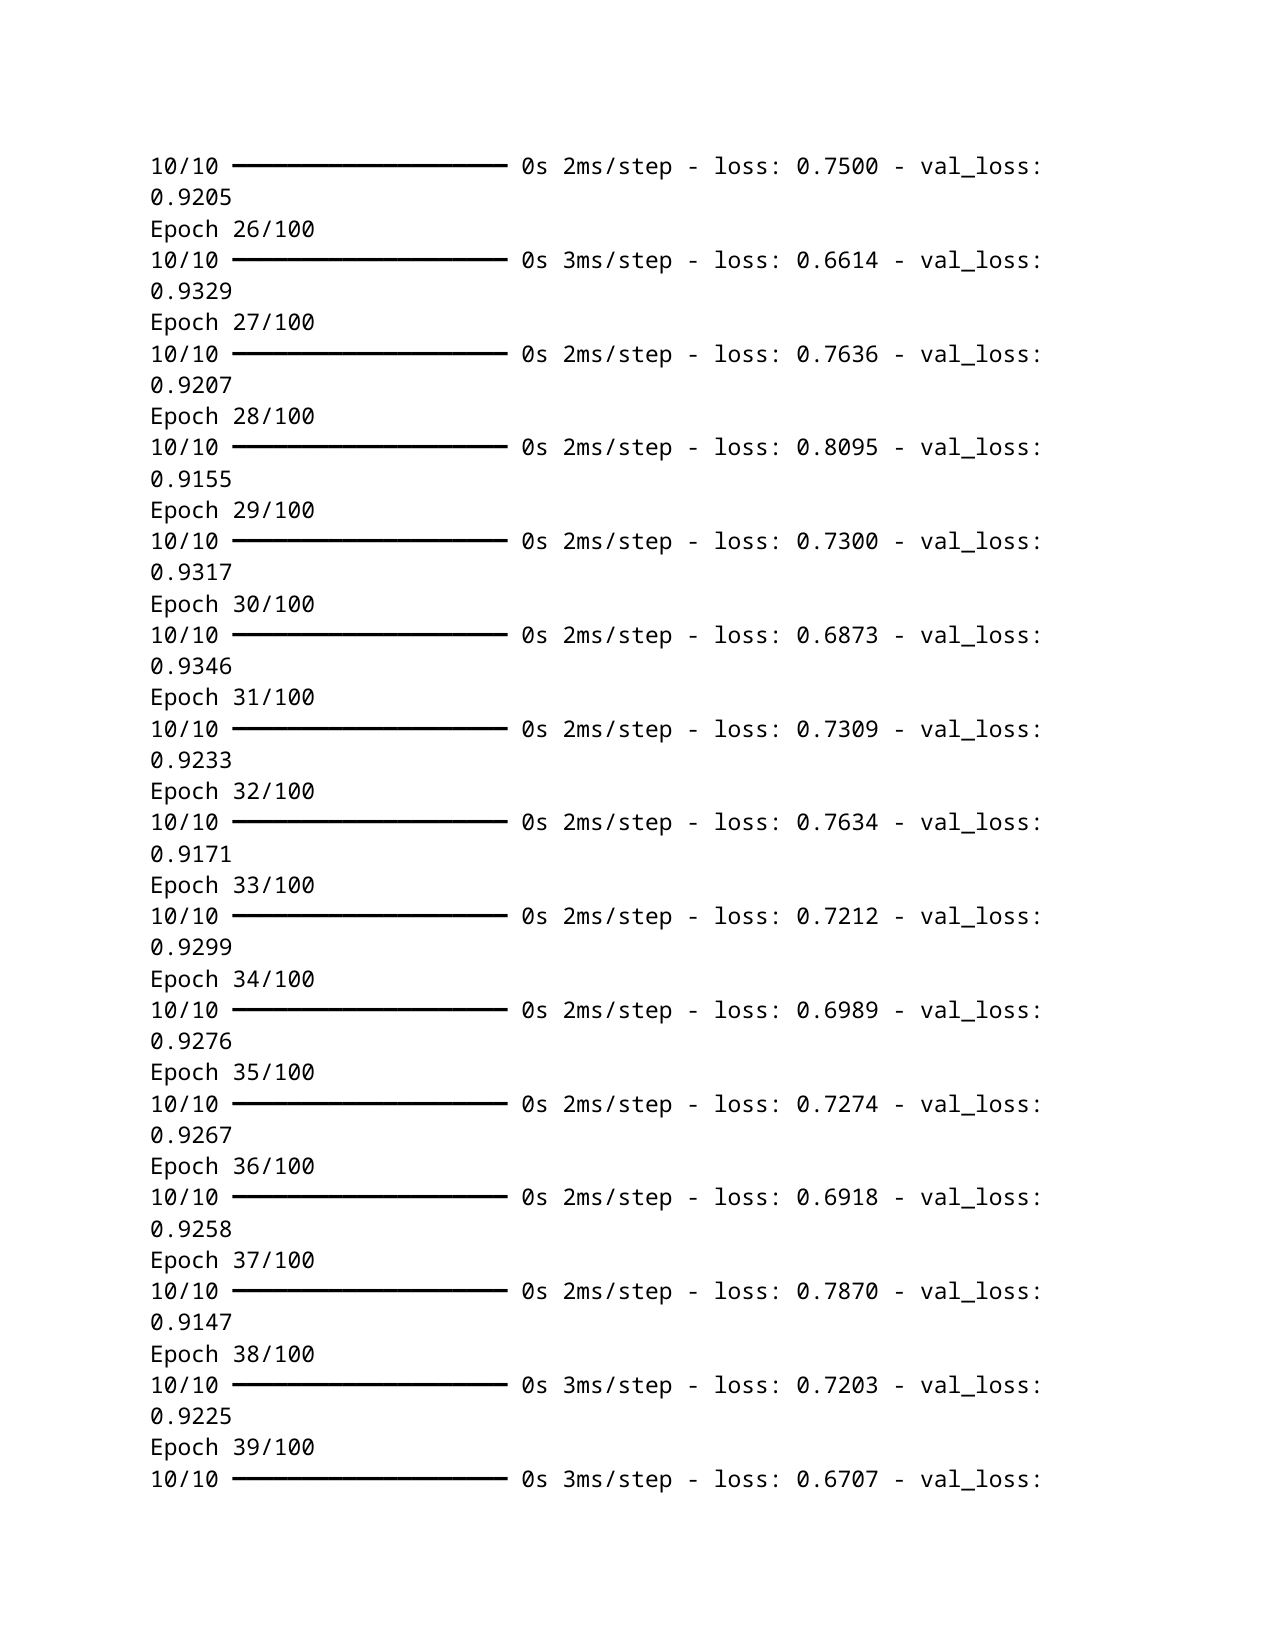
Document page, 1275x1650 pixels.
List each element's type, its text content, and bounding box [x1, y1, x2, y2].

text 10/10 ━━━━━━━━━━━━━━━━━━━━ 0s 2ms/step - loss: 0.7500 - val_loss: 0.9205 Epoch 26/100 10/10 ━━━━━━━━━━━━━━━━━━━━ 0s 3ms/step - loss: 0.6614 - val_loss: 0.9329 Epoch 27/100 10/10 ━━━━━━━━━━━━━━━━━━━━ 0s 2ms/step - loss: 0.7636 - val_loss: 0.9207 Epoch 28/100 10/10 ━━━━━━━━━━━━━━━━━━━━ 0s 2ms/step - loss: 0.8095 - val_loss: 0.9155 Epoch 29/100 10/10 ━━━━━━━━━━━━━━━━━━━━ 0s 2ms/step - loss: 0.7300 - val_loss: 0.9317 Epoch 30/100 10/10 ━━━━━━━━━━━━━━━━━━━━ 0s 2ms/step - loss: 0.6873 - val_loss: 0.9346 Epoch 31/100 10/10 ━━━━━━━━━━━━━━━━━━━━ 0s 2ms/step - loss: 0.7309 - val_loss: 0.9233 Epoch 32/100 10/10 ━━━━━━━━━━━━━━━━━━━━ 0s 2ms/step - loss: 0.7634 - val_loss: 0.9171 Epoch 33/100 10/10 ━━━━━━━━━━━━━━━━━━━━ 0s 2ms/step - loss: 0.7212 - val_loss: 0.9299 Epoch 34/100 10/10 ━━━━━━━━━━━━━━━━━━━━ 0s 2ms/step - loss: 0.6989 - val_loss: 0.9276 Epoch 35/100 10/10 ━━━━━━━━━━━━━━━━━━━━ 0s 2ms/step - loss: 0.7274 - val_loss: 0.9267 Epoch 36/100 10/10 ━━━━━━━━━━━━━━━━━━━━ 0s 2ms/step - loss: 0.6918 - val_loss: 0.9258 Epoch 37/100 10/10 ━━━━━━━━━━━━━━━━━━━━ 0s 2ms/step - loss: 0.7870 - val_loss: 0.9147 Epoch 38/100 10/10 ━━━━━━━━━━━━━━━━━━━━ 0s 3ms/step - loss: 0.7203 - val_loss: 0.9225 Epoch 39/100 10/10 ━━━━━━━━━━━━━━━━━━━━ 0s 3ms/step - loss: 0.6707 - val_loss: [150, 150, 1125, 1494]
